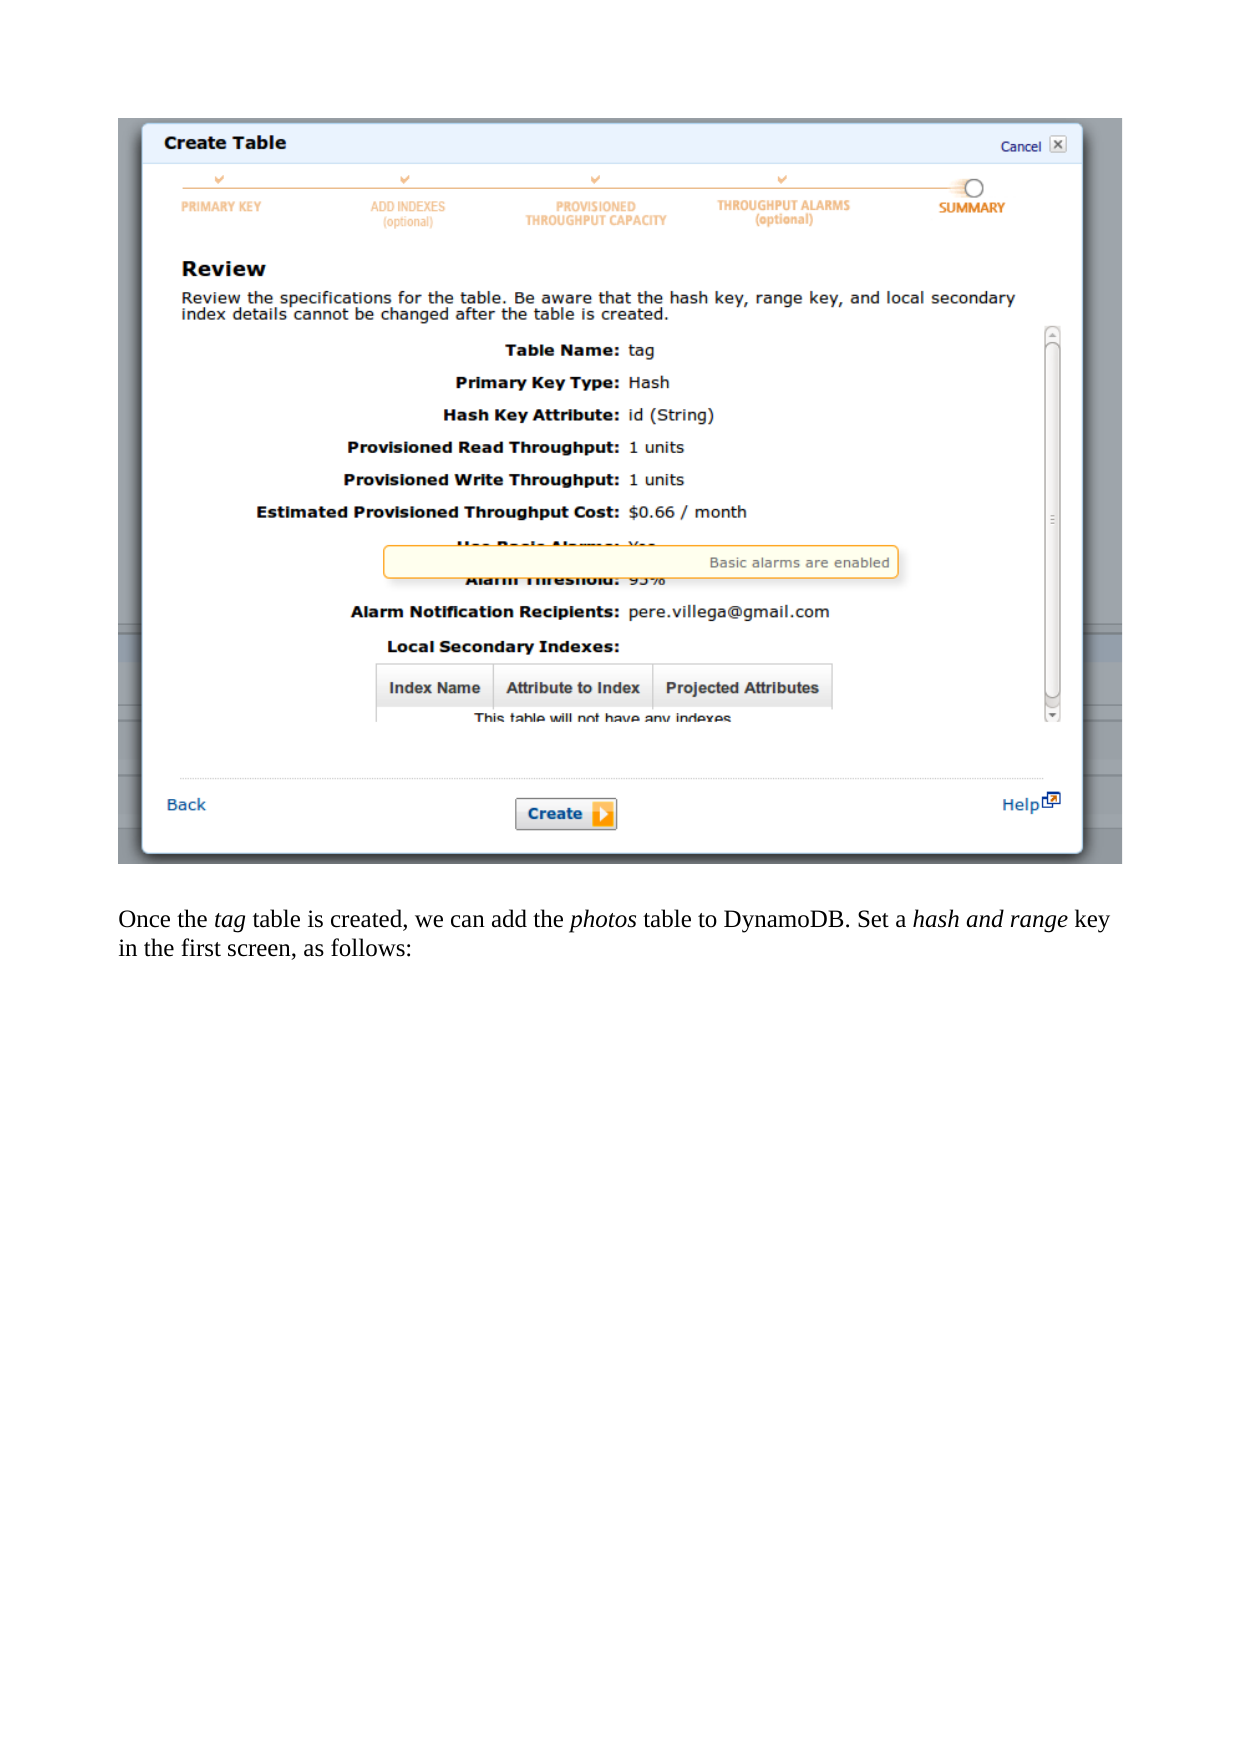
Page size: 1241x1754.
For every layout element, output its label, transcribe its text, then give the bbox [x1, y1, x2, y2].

picture [118, 118, 1123, 864]
text Once the tag table is created, we can add the photos table to DynamoDB. Set a hash and range key in the first screen, as follows: [118, 904, 1122, 962]
